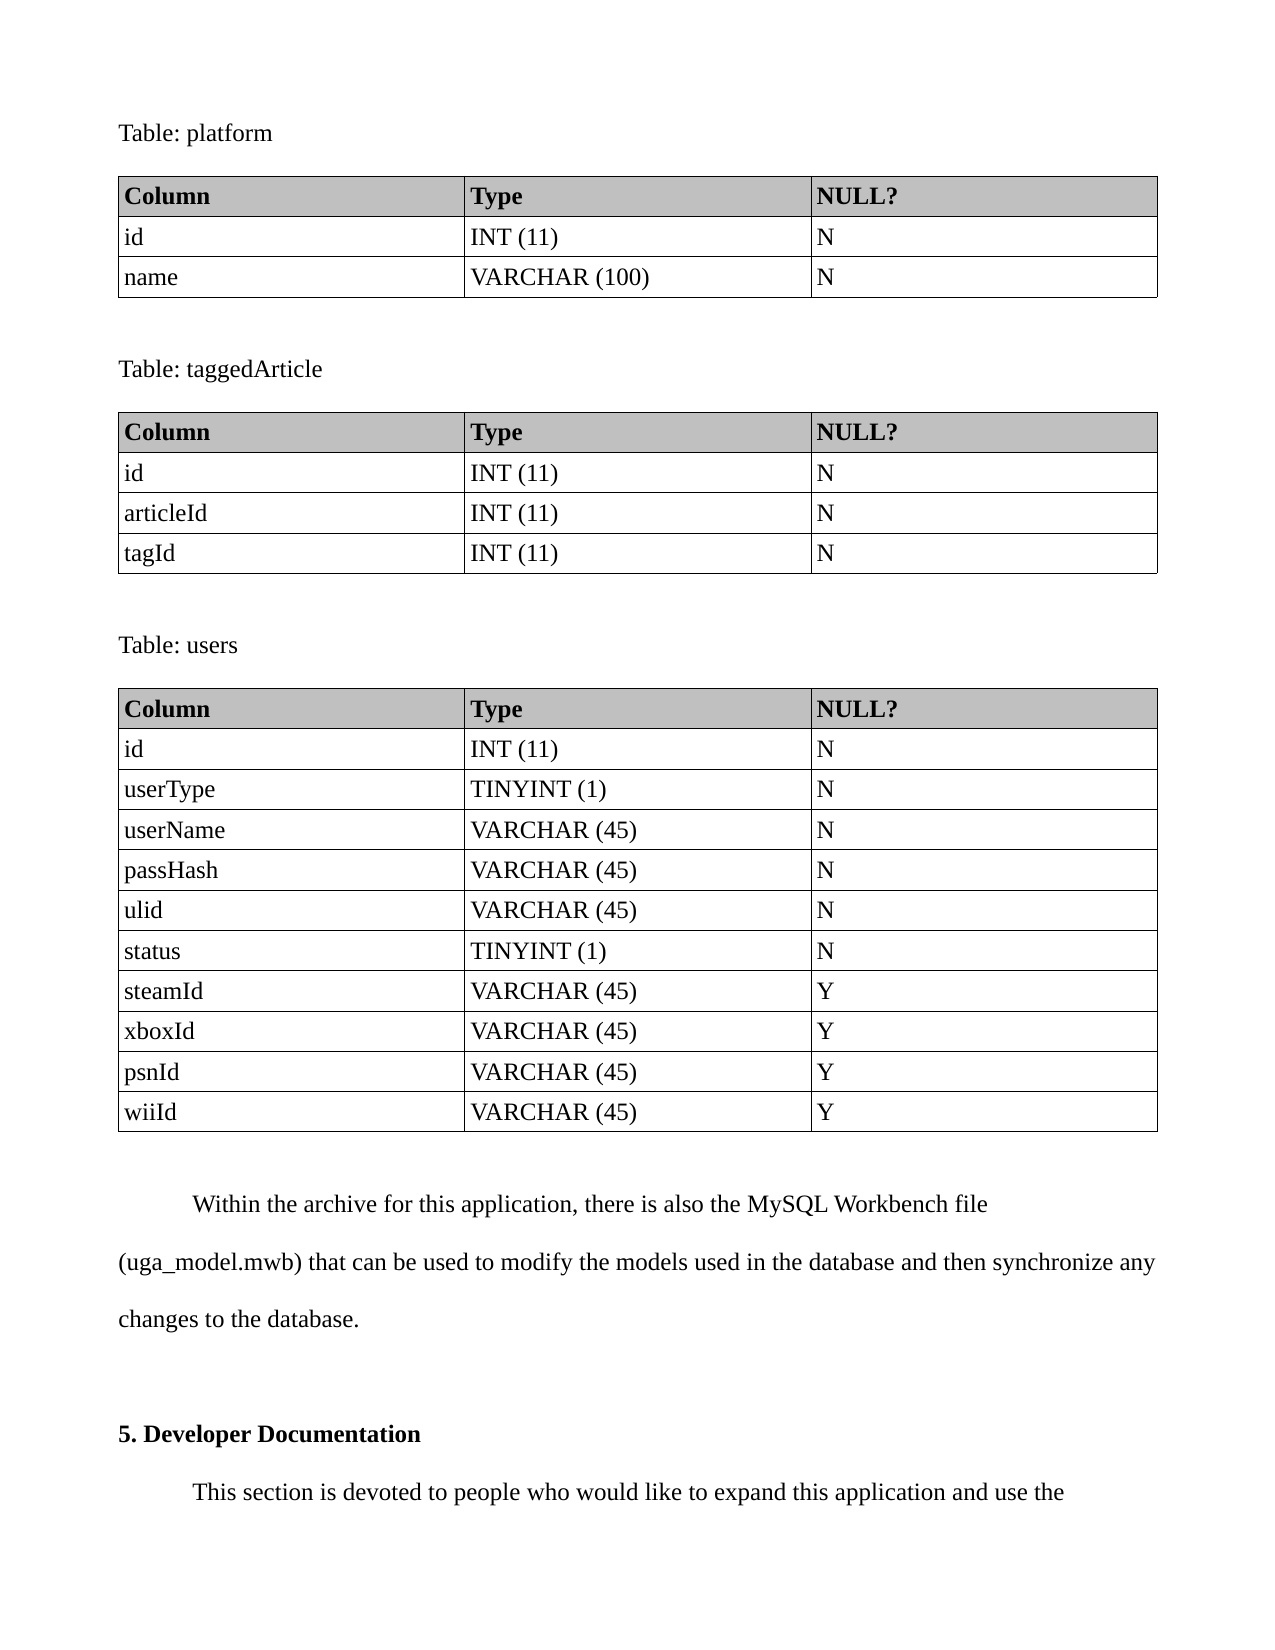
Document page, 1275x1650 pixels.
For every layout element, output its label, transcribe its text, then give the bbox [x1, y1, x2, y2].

table_cell userName [119, 810, 464, 849]
table_cell N [812, 534, 1157, 573]
table_cell VARCHAR (45) [465, 971, 811, 1011]
table_header NULL? [812, 689, 1157, 728]
table_cell INT (11) [465, 534, 811, 573]
table_cell xboxId [119, 1012, 464, 1051]
table_cell VARCHAR (45) [465, 891, 811, 930]
table_cell N [812, 453, 1157, 492]
table_cell wiiId [119, 1092, 464, 1131]
table_cell id [119, 453, 464, 492]
table_cell VARCHAR (45) [465, 1092, 811, 1131]
table_cell TINYINT (1) [465, 931, 811, 970]
table_header Type [465, 413, 811, 452]
table_cell INT (11) [465, 453, 811, 492]
table_cell tagId [119, 534, 464, 573]
table_cell VARCHAR (45) [465, 810, 811, 849]
table_cell passHash [119, 850, 464, 889]
text Table: platform [118, 118, 1157, 147]
table_cell INT (11) [465, 217, 811, 256]
table_cell N [812, 770, 1157, 809]
table_cell Y [812, 1092, 1157, 1131]
table_cell N [812, 217, 1157, 256]
table_cell VARCHAR (45) [465, 850, 811, 889]
table_cell N [812, 810, 1157, 849]
table_cell psnId [119, 1052, 464, 1091]
text This section is devoted to people who would like to expand this application and use the [118, 1477, 1157, 1505]
table_header Type [465, 177, 811, 216]
table_cell id [119, 217, 464, 256]
table_cell Y [812, 1012, 1157, 1051]
table_cell Y [812, 1052, 1157, 1091]
table_cell INT (11) [465, 729, 811, 769]
table_header Column [119, 413, 464, 452]
table_cell Y [812, 971, 1157, 1011]
table_cell VARCHAR (45) [465, 1052, 811, 1091]
table_header Type [465, 689, 811, 728]
table_header Column [119, 689, 464, 728]
table_cell VARCHAR (45) [465, 1012, 811, 1051]
table_cell articleId [119, 493, 464, 533]
table_cell status [119, 931, 464, 970]
table_cell N [812, 493, 1157, 533]
table_cell steamId [119, 971, 464, 1011]
table_cell N [812, 891, 1157, 930]
table_cell name [119, 257, 464, 297]
table_cell TINYINT (1) [465, 770, 811, 809]
table_cell userType [119, 770, 464, 809]
table_cell N [812, 931, 1157, 970]
table_cell ulid [119, 891, 464, 930]
table_cell VARCHAR (100) [465, 257, 811, 297]
text Table: taggedArticle [118, 354, 1157, 383]
table_header NULL? [812, 413, 1157, 452]
table_cell N [812, 729, 1157, 769]
table_header NULL? [812, 177, 1157, 216]
table_cell INT (11) [465, 493, 811, 533]
table_cell N [812, 850, 1157, 889]
text Within the archive for this application, there is also the MySQL Workbench file (uga_model.mwb) that can be used to modify the models used in the database and then synchronize any changes to the database. [118, 1189, 1157, 1333]
table_cell id [119, 729, 464, 769]
table_header Column [119, 177, 464, 216]
text 5. Developer Documentation [118, 1419, 1157, 1448]
text Table: users [118, 631, 1157, 659]
table_cell N [812, 257, 1157, 297]
